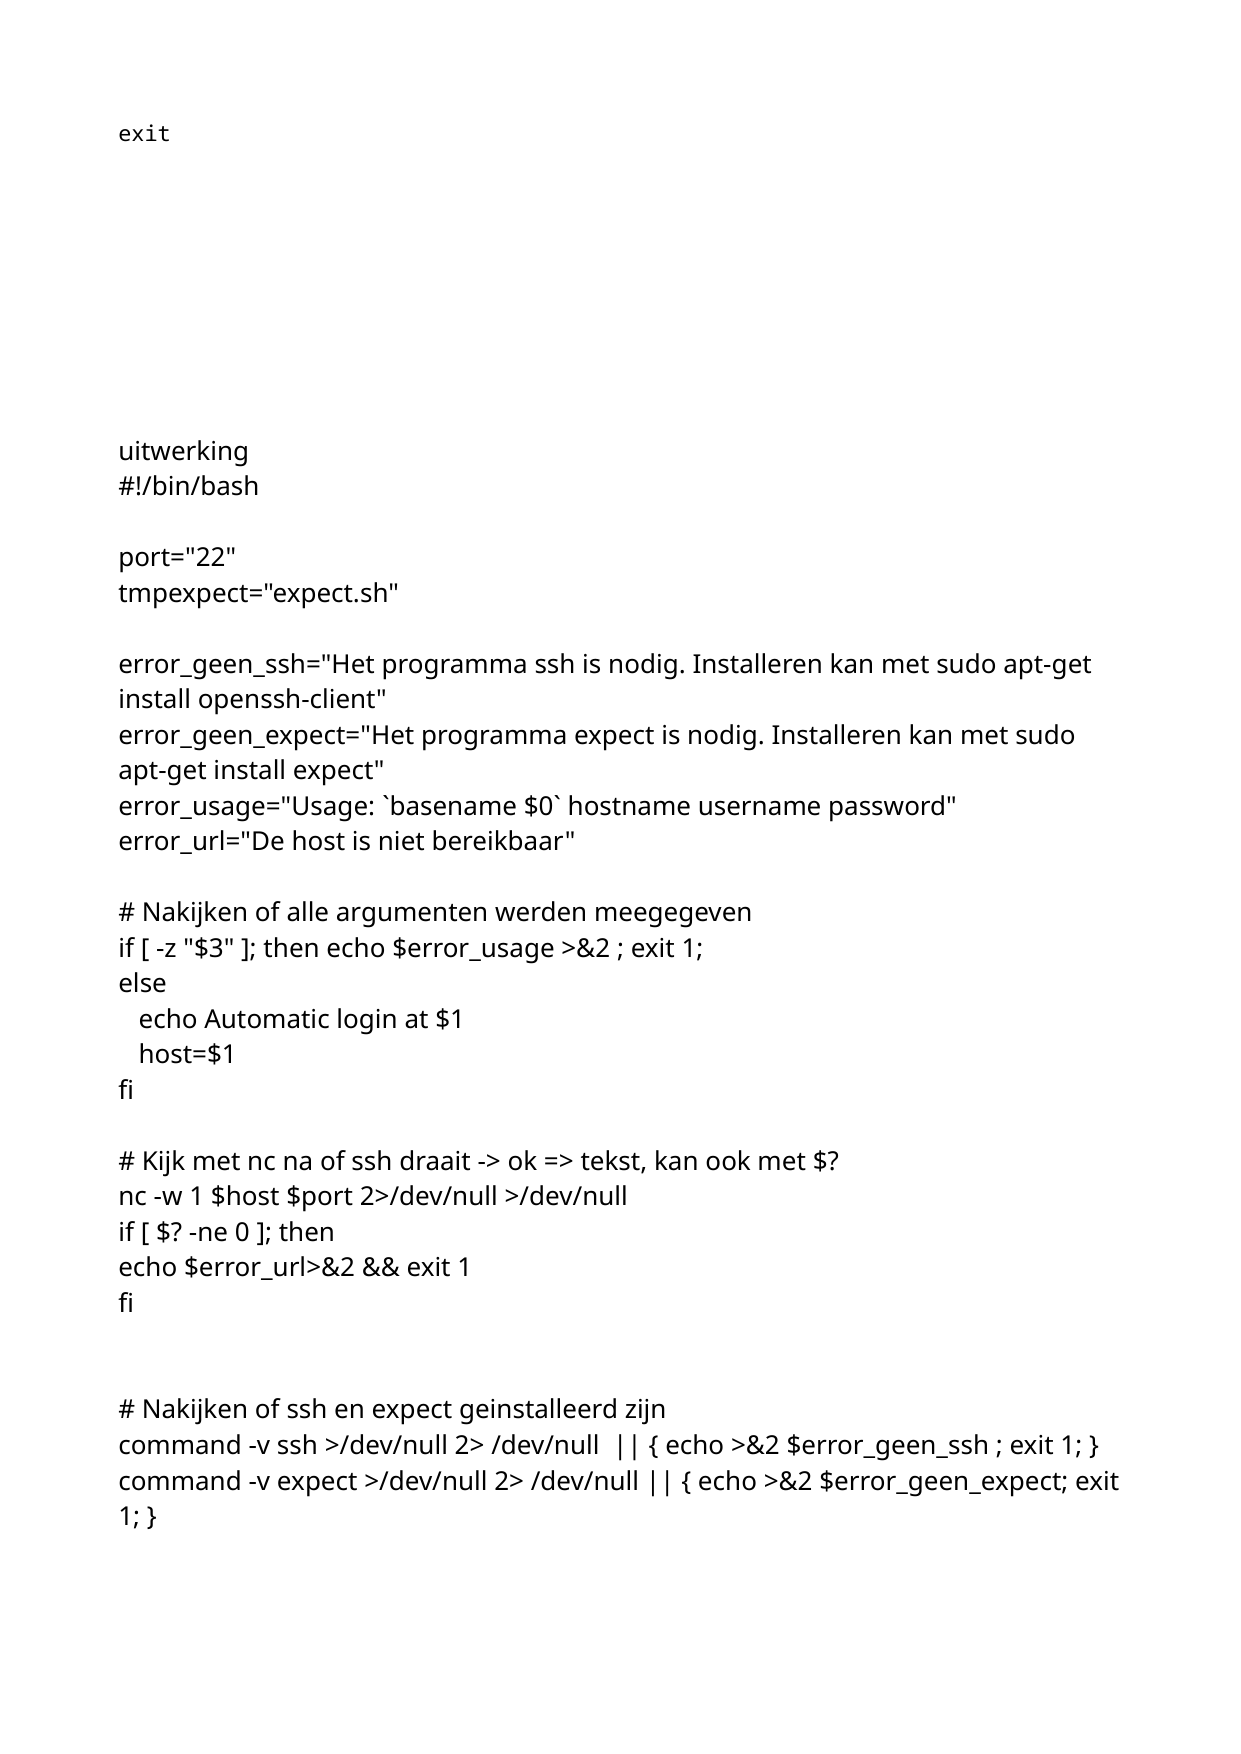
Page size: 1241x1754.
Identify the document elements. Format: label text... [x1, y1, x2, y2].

text host=$1 [118, 1036, 1122, 1071]
text error_url="De host is niet bereikbaar" [118, 823, 1122, 858]
text uitwerking [118, 432, 1122, 468]
text else [118, 965, 1122, 1000]
text error_geen_expect="Het programma expect is nodig. Installeren kan met sudo apt-get install expect" [118, 716, 1122, 787]
text command -v ssh >/dev/null 2> /dev/null || { echo >&2 $error_geen_ssh ; exit 1; } [118, 1427, 1122, 1462]
text # Nakijken of ssh en expect geinstalleerd zijn [118, 1391, 1122, 1427]
text nc -w 1 $host $port 2>/dev/null >/dev/null [118, 1178, 1122, 1213]
text fi [118, 1071, 1122, 1107]
text error_usage="Usage: `basename $0` hostname username password" [118, 787, 1122, 823]
text port="22" [118, 539, 1122, 574]
text #!/bin/bash [118, 468, 1122, 503]
text echo Automatic login at $1 [118, 1000, 1122, 1036]
text if [ -z "$3" ]; then echo $error_usage >&2 ; exit 1; [118, 929, 1122, 965]
text exit [118, 118, 1122, 148]
text error_geen_ssh="Het programma ssh is nodig. Installeren kan met sudo apt-get install openssh-client" [118, 645, 1122, 716]
text # Kijk met nc na of ssh draait -> ok => tekst, kan ook met $? [118, 1142, 1122, 1178]
text if [ $? -ne 0 ]; then [118, 1213, 1122, 1249]
text echo $error_url>&2 && exit 1 [118, 1249, 1122, 1284]
text command -v expect >/dev/null 2> /dev/null || { echo >&2 $error_geen_expect; exit 1; } [118, 1462, 1122, 1533]
text tmpexpect="expect.sh" [118, 574, 1122, 610]
text # Nakijken of alle argumenten werden meegegeven [118, 894, 1122, 929]
text fi [118, 1284, 1122, 1320]
